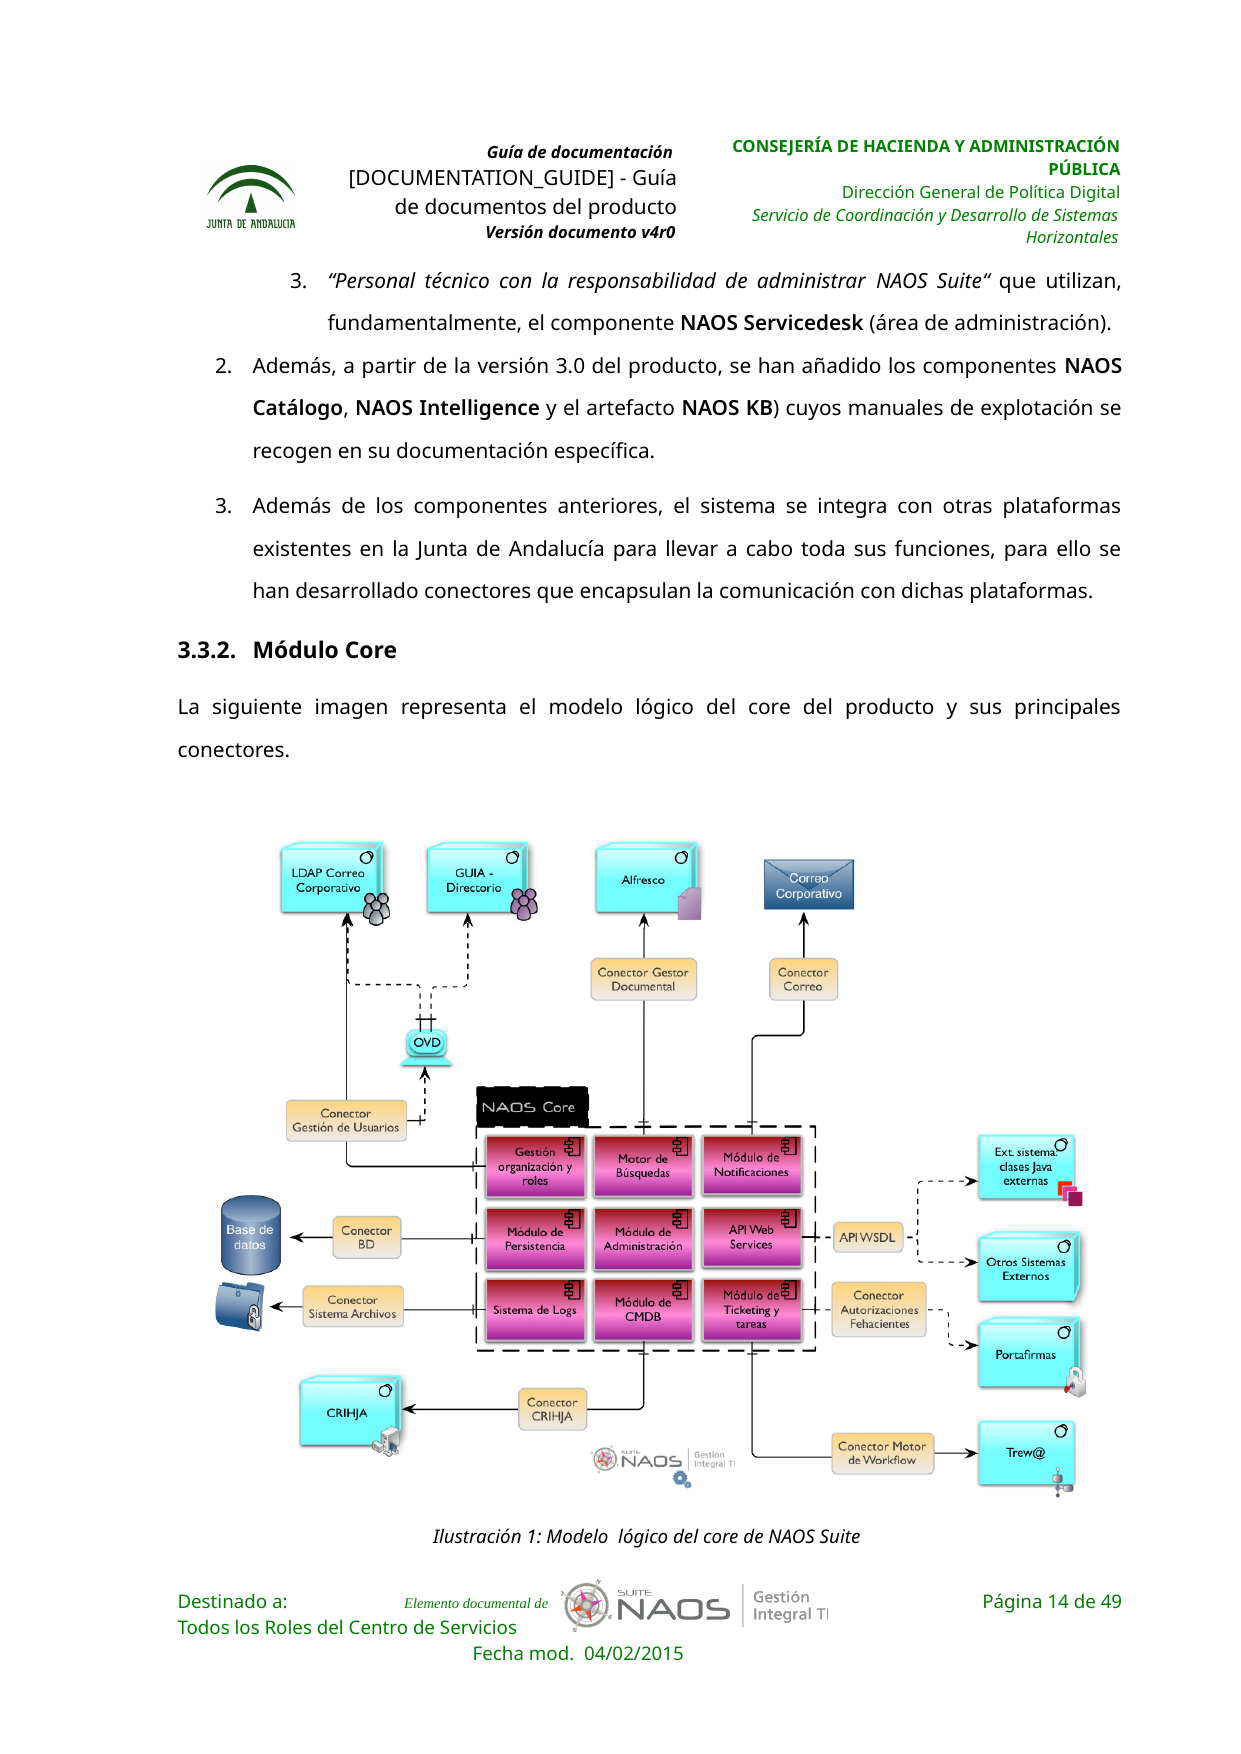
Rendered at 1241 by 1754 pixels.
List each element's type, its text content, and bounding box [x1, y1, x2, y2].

list Además, a partir de la versión 3.0 del producto, se han añadido los componentes NAOS Catálogo, NAOS Intelligence y el artefacto NAOS KB) cuyos manuales de explotación se recogen en su documentación específica. [215, 351, 1122, 464]
list Además de los componentes anteriores, el sistema se integra con otras plataformas existentes en la Junta de Andalucía para llevar a cabo toda sus funciones, para ello se han desarrollado conectores que encapsulan la comunicación con dichas plataformas. [215, 491, 1122, 605]
picture [560, 1579, 829, 1632]
text La siguiente imagen representa el modelo lógico del core del producto y sus principales conectores. [177, 692, 1122, 763]
subtitle Módulo Core [177, 634, 1122, 665]
picture [199, 819, 1103, 1511]
picture [201, 165, 298, 232]
text Ilustración 1: Modelo lógico del core de NAOS Suite [185, 818, 1110, 1548]
list “Personal técnico con la responsabilidad de administrar NAOS Suite“ que utilizan, fundamentalmente, el componente NAOS Servicedesk (área de administración). [290, 266, 1122, 337]
